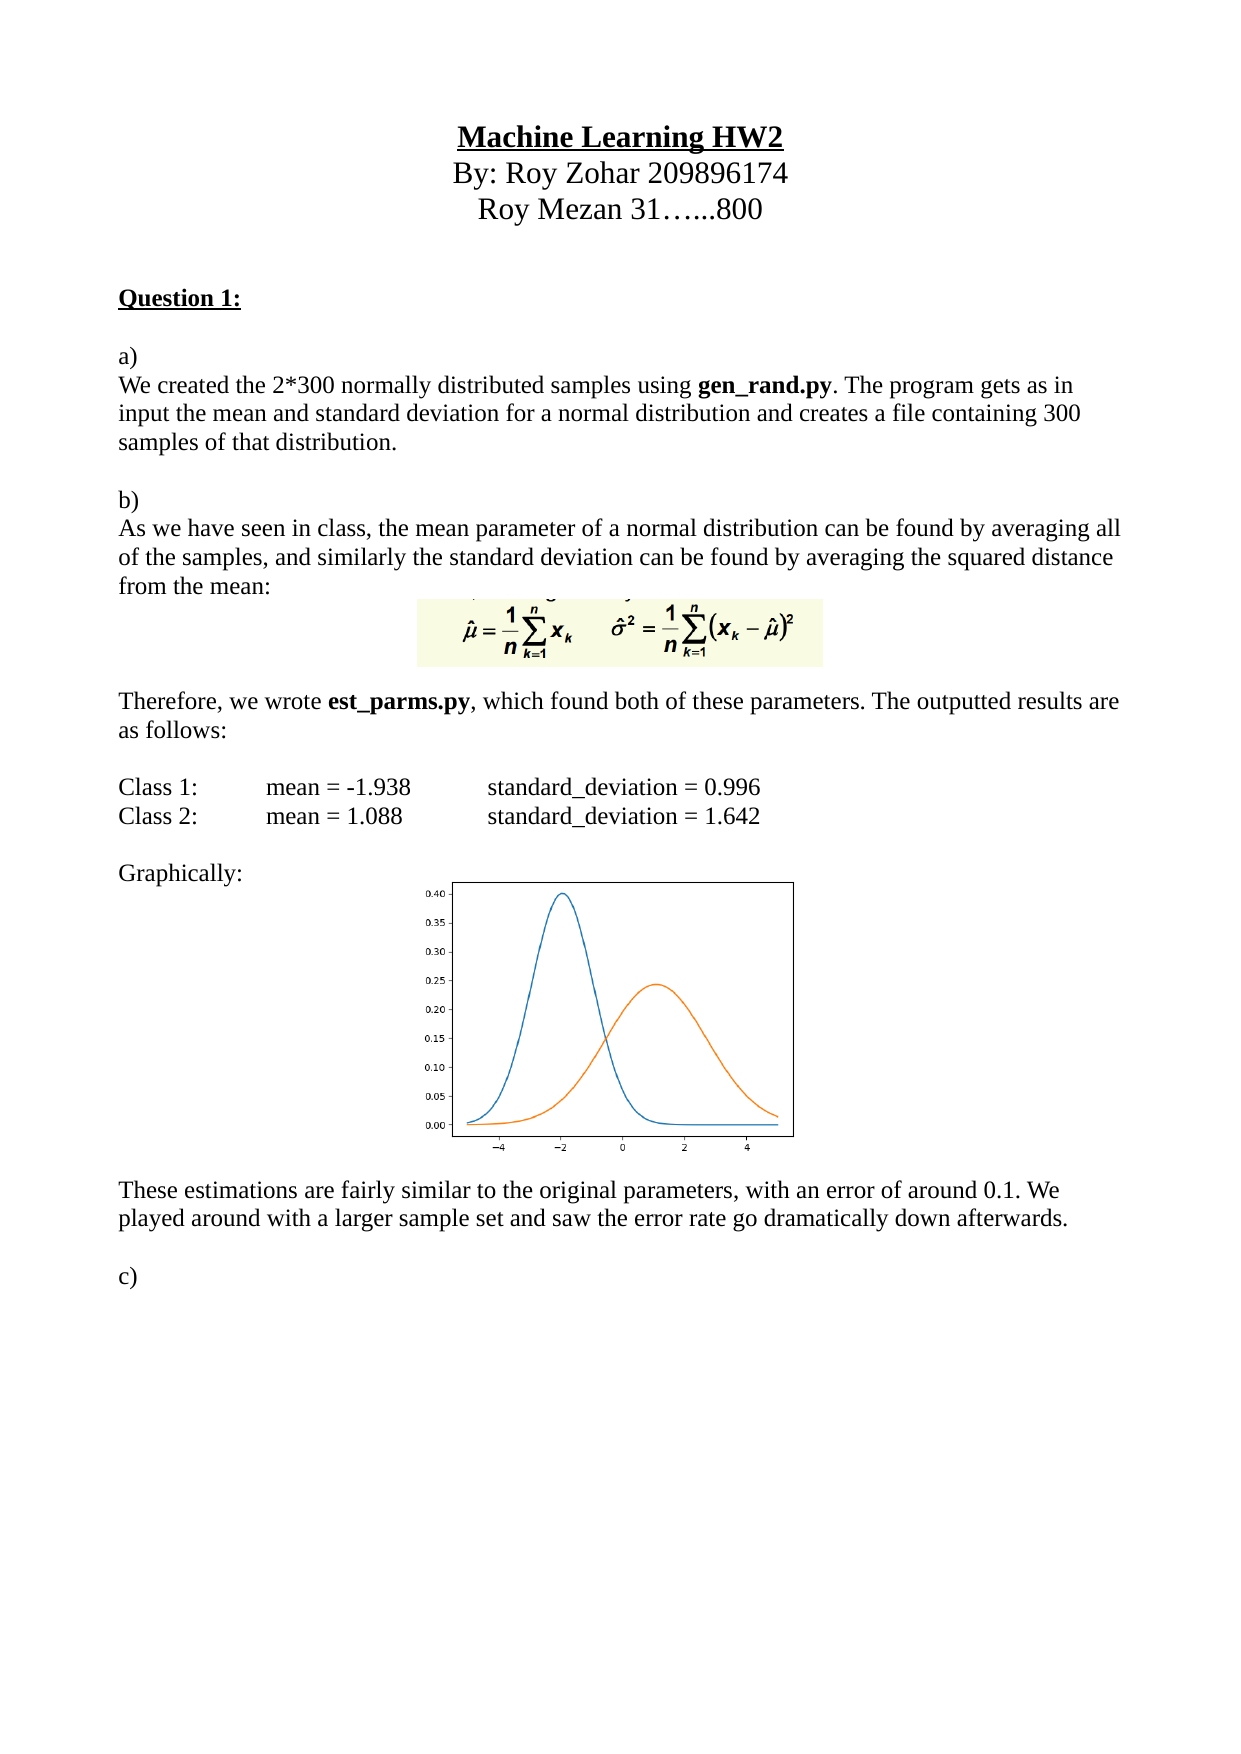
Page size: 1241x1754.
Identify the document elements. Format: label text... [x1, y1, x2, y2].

text Class 2: mean = 1.088 standard_deviation = 1.642 [118, 801, 1122, 830]
text Question 1: [118, 283, 1122, 312]
picture [417, 599, 528, 667]
text Machine Learning HW2 [118, 118, 1122, 154]
text [430, 858, 1122, 887]
text c) [118, 1261, 1122, 1290]
text As we have seen in class, the mean parameter of a normal distribution can be found by averaging all of the samples, and similarly the standard deviation can be found by averaging the squared distance from the mean: [118, 513, 1122, 600]
text Class 1: mean = -1.938 standard_deviation = 0.996 [118, 772, 1122, 801]
picture [410, 858, 430, 1166]
text We created the 2*300 normally distributed samples using gen_rand.py. The program gets as in input the mean and standard deviation for a normal distribution and creates a file containing 300 samples of that distribution. [118, 370, 1122, 456]
text Roy Mezan 31…...800 [118, 190, 1122, 226]
text Therefore, we wrote est_parms.py, which found both of these parameters. The outputted results are [118, 686, 1122, 715]
text These estimations are fairly similar to the original parameters, with an error of around 0.1. We played around with a larger sample set and saw the error rate go dramatically down afterwards. [118, 1175, 1122, 1232]
text a) [118, 341, 1122, 370]
text as follows: [118, 715, 1122, 743]
text By: Roy Zohar 209896174 [118, 154, 1122, 190]
text Graphically: [118, 858, 410, 887]
text b) [118, 485, 1122, 513]
